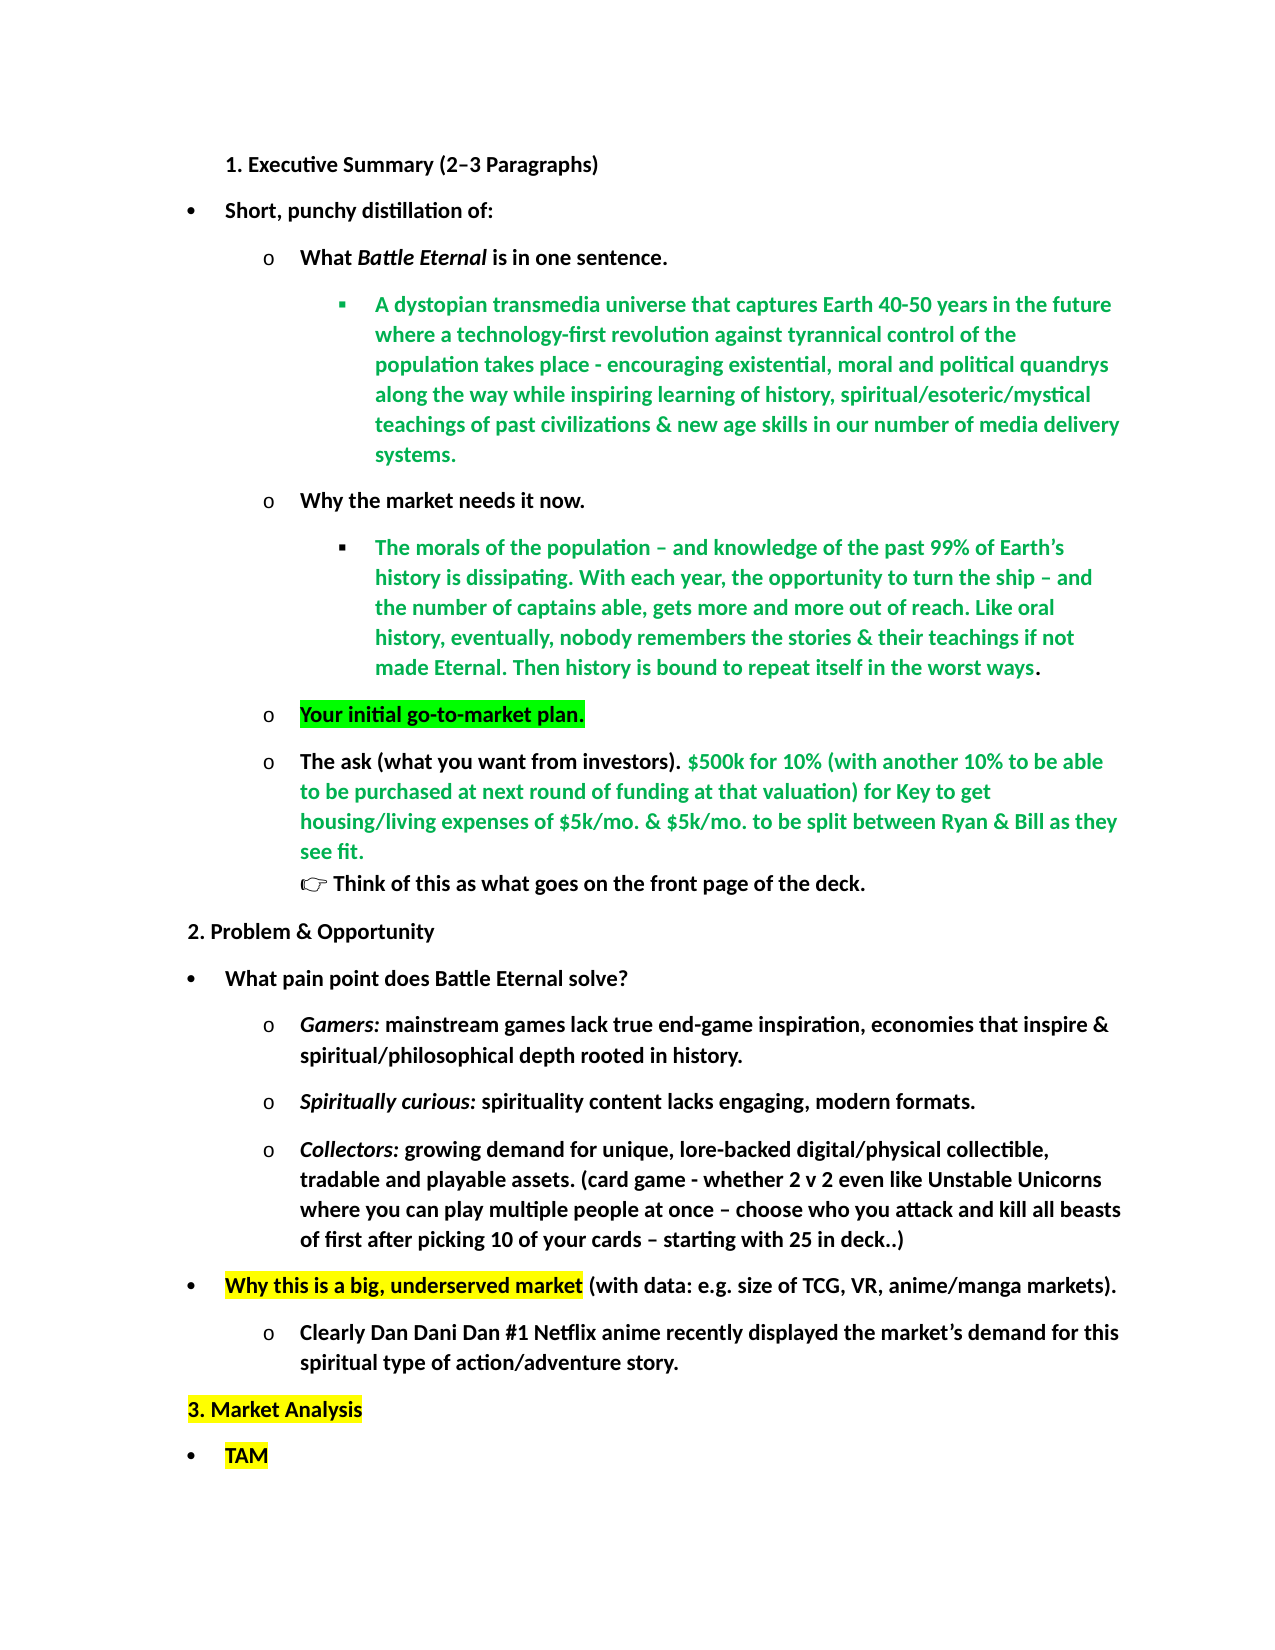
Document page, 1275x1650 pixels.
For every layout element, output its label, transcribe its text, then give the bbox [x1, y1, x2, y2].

list Short, punchy distillation of: [187, 197, 1125, 224]
list Gamers: mainstream games lack true end-game inspiration, economies that inspire & spiritual/philosophical depth rooted in history. [262, 1011, 1125, 1069]
list TAM [187, 1442, 1125, 1469]
list What pain point does Battle Eternal solve? [187, 964, 1125, 992]
list Spiritually curious: spirituality content lacks engaging, modern formats. [262, 1087, 1125, 1116]
text 1. Executive Summary (2–3 Paragraphs) [187, 150, 1125, 178]
text 3. Market Analysis [187, 1395, 1125, 1423]
list What Battle Eternal is in one sentence. [262, 243, 1125, 272]
list Collectors: growing demand for unique, lore-backed digital/physical collectible, tradable and playable assets. (card game - whether 2 v 2 even like Unstable Unicorns where you can play multiple people at once – choose who you attack and kill all beasts of first after picking 10 of your cards – starting with 25 in deck..) [262, 1135, 1125, 1253]
list Clearly Dan Dani Dan #1 Netflix anime recently displayed the market’s demand for this spiritual type of action/adventure story. [262, 1318, 1125, 1376]
list A dystopian transmedia universe that captures Earth 40-50 years in the future where a technology-first revolution against tyrannical control of the population takes place - encouraging existential, moral and political quandrys along the way while inspiring learning of history, spiritual/esoteric/mystical teachings of past civilizations & new age skills in our number of media delivery systems. [337, 290, 1125, 468]
list The ask (what you want from investors). $500k for 10% (with another 10% to be able to be purchased at next round of funding at that valuation) for Key to get housing/living expenses of $5k/mo. & $5k/mo. to be split between Ryan & Bill as they see fit. 👉 Think of this as what goes on the front page of the deck. [262, 747, 1125, 898]
list The morals of the population – and knowledge of the past 99% of Earth’s history is dissipating. With each year, the opportunity to turn the ship – and the number of captains able, gets more and more out of reach. Like oral history, eventually, nobody remembers the stories & their teachings if not made Eternal. Then history is bound to repeat itself in the worst ways. [337, 533, 1125, 681]
list Why the market needs it now. [262, 486, 1125, 515]
list Your initial go-to-market plan. [262, 700, 1125, 728]
list Why this is a big, underserved market (with data: e.g. size of TCG, VR, anime/manga markets). [187, 1271, 1125, 1299]
text 2. Problem & Opportunity [187, 917, 1125, 945]
